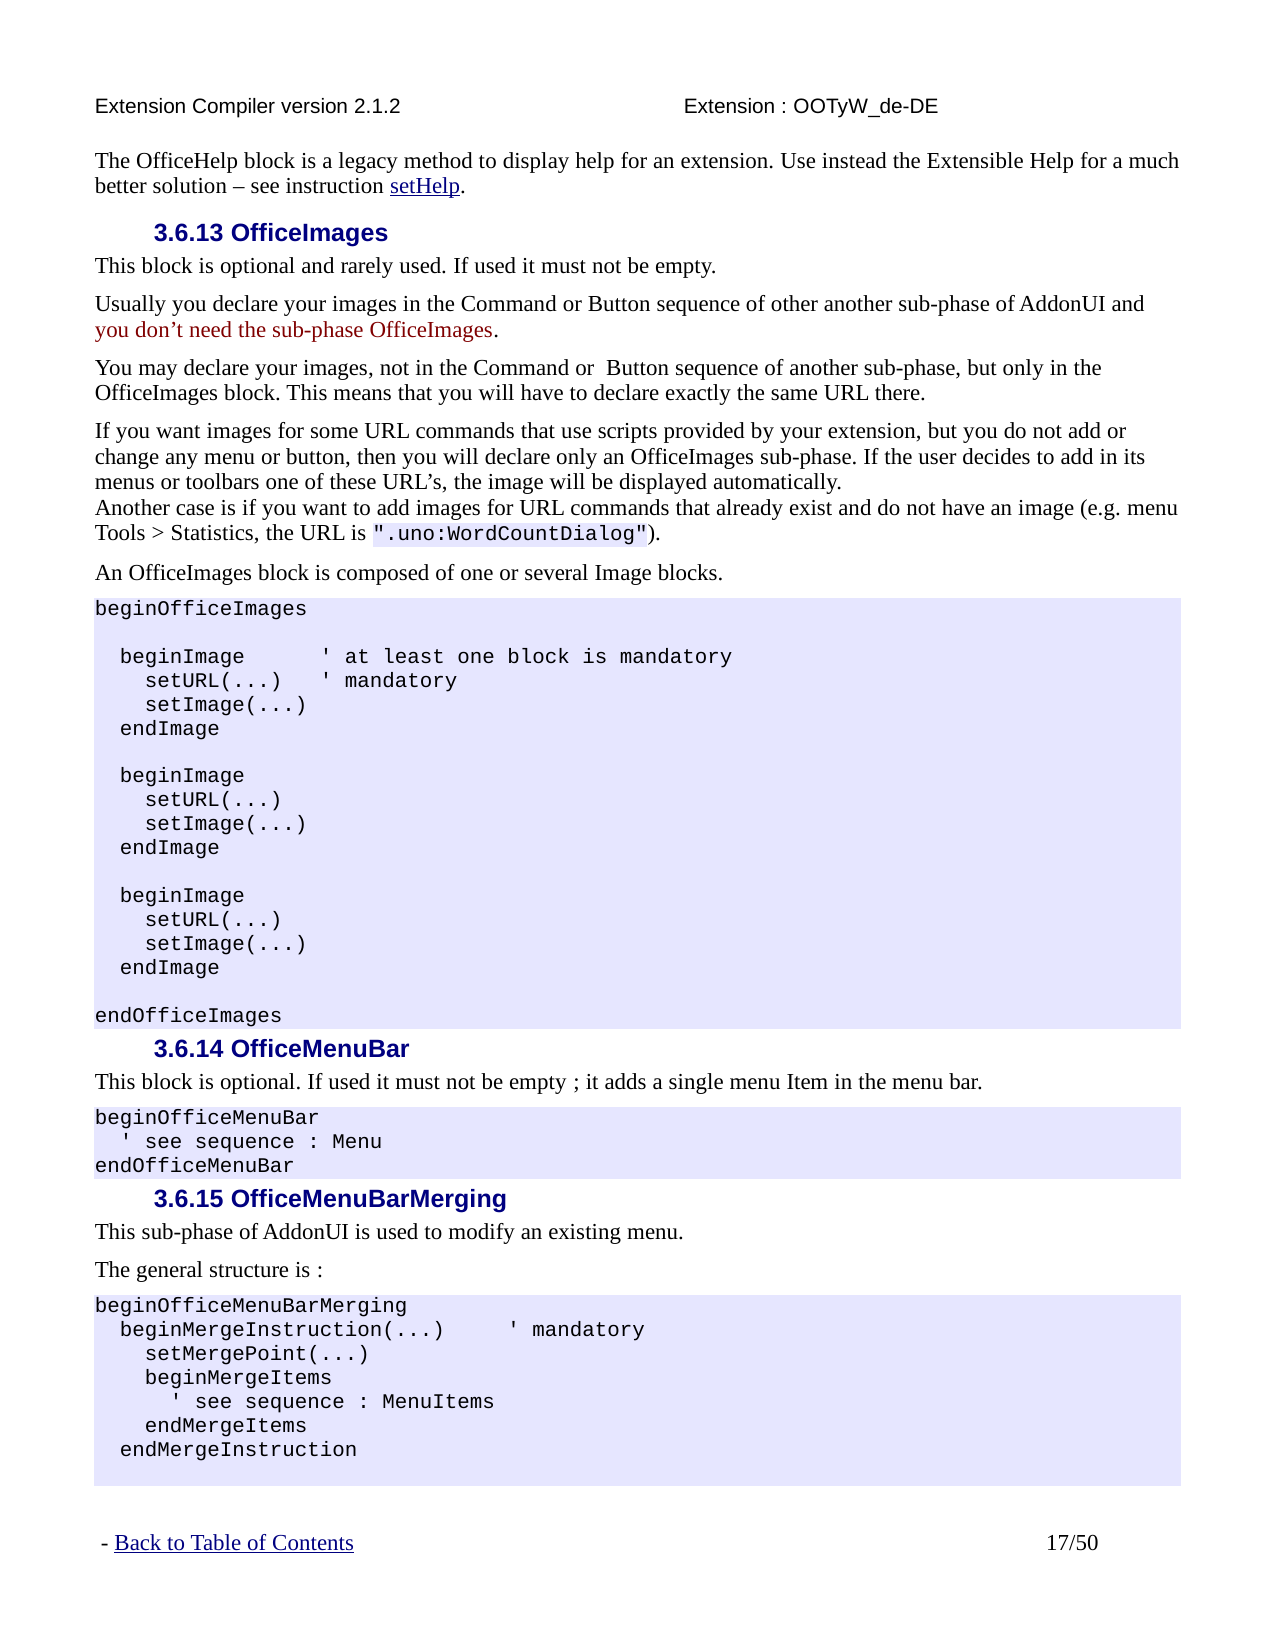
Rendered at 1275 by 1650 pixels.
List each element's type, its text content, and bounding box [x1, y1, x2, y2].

subtitle OfficeMenuBarMerging [153, 1185, 1181, 1213]
text You may declare your images, not in the Command or Button sequence of another sub-phase, but only in the OfficeImages block. This means that you will have to declare exactly the same URL there. [94, 354, 1181, 406]
text endImage [94, 837, 1181, 861]
text setImage(...) [94, 933, 1181, 957]
text endImage [94, 957, 1181, 981]
text setURL(...) [94, 909, 1181, 933]
text setImage(...) [94, 693, 1181, 717]
text Usually you declare your images in the Command or Button sequence of other another sub-phase of AddonUI and you don’t need the sub-phase OfficeImages. [94, 291, 1181, 342]
text beginOfficeMenuBar [94, 1107, 1181, 1131]
text endOfficeImages [94, 1005, 1181, 1029]
text This block is optional. If used it must not be empty ; it adds a single menu Item in the menu bar. [94, 1069, 1181, 1094]
text The OfficeHelp block is a legacy method to display help for an extension. Use instead the Extensible Help for a much better solution – see instruction setHelp. [94, 147, 1181, 198]
text endMergeItems [94, 1414, 1181, 1438]
text beginMergeInstruction(...) ' mandatory [94, 1319, 1181, 1343]
text This block is optional and rarely used. If used it must not be empty. [94, 253, 1181, 278]
text An OfficeImages block is composed of one or several Image blocks. [94, 560, 1181, 585]
text beginOfficeImages [94, 598, 1181, 622]
text ' see sequence : MenuItems [94, 1391, 1181, 1414]
text The general structure is : [94, 1257, 1181, 1282]
text beginImage ' at least one block is mandatory [94, 646, 1181, 669]
text If you want images for some URL commands that use scripts provided by your extension, but you do not add or change any menu or button, then you will declare only an OfficeImages sub-phase. If the user decides to add in its menus or toolbars one of these URL’s, the image will be displayed automatically. Another case is if you want to add images for URL commands that already exist and do not have an image (e.g. menu Tools > Statistics, the URL is ".uno:WordCountDialog"). [94, 418, 1181, 547]
text setImage(...) [94, 813, 1181, 837]
text setMergePoint(...) [94, 1343, 1181, 1367]
text endMergeInstruction [94, 1438, 1181, 1462]
text setURL(...) ' mandatory [94, 669, 1181, 693]
text endImage [94, 717, 1181, 741]
text beginOfficeMenuBarMerging [94, 1295, 1181, 1319]
text This sub-phase of AddonUI is used to modify an existing menu. [94, 1219, 1181, 1244]
subtitle OfficeMenuBar [153, 1035, 1181, 1063]
text ' see sequence : Menu [94, 1131, 1181, 1155]
text beginImage [94, 885, 1181, 909]
text beginMergeItems [94, 1367, 1181, 1391]
subtitle OfficeImages [153, 219, 1181, 247]
text endOfficeMenuBar [94, 1155, 1181, 1179]
text beginImage [94, 765, 1181, 789]
text setURL(...) [94, 789, 1181, 813]
